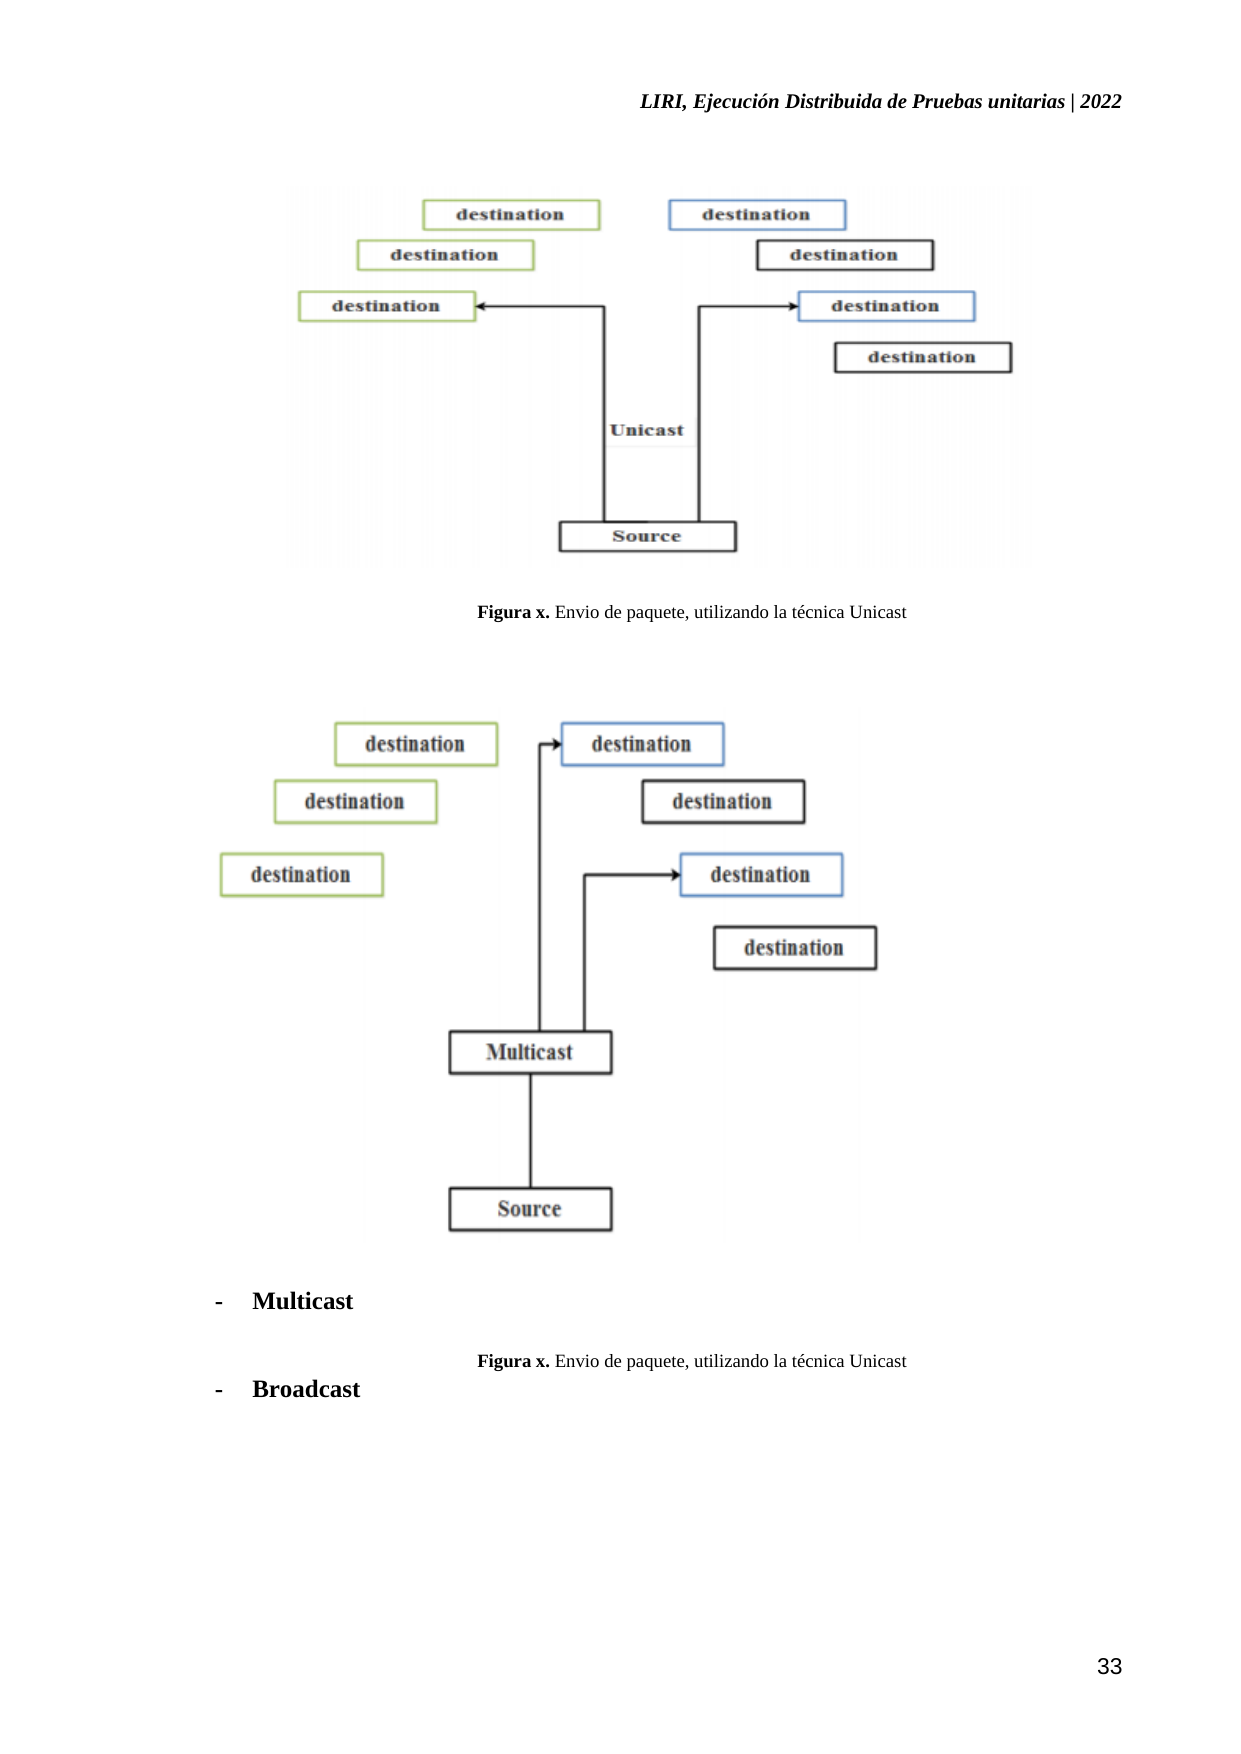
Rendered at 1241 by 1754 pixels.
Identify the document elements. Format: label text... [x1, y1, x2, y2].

list Broadcast [214, 1374, 1122, 1403]
text Figura x. Envio de paquete, utilizando la técnica Unicast [402, 1349, 1122, 1371]
picture [252, 177, 1061, 573]
list Multicast [214, 689, 1122, 1315]
picture [184, 707, 915, 1260]
text Figura x. Envio de paquete, utilizando la técnica Unicast [402, 601, 1122, 623]
